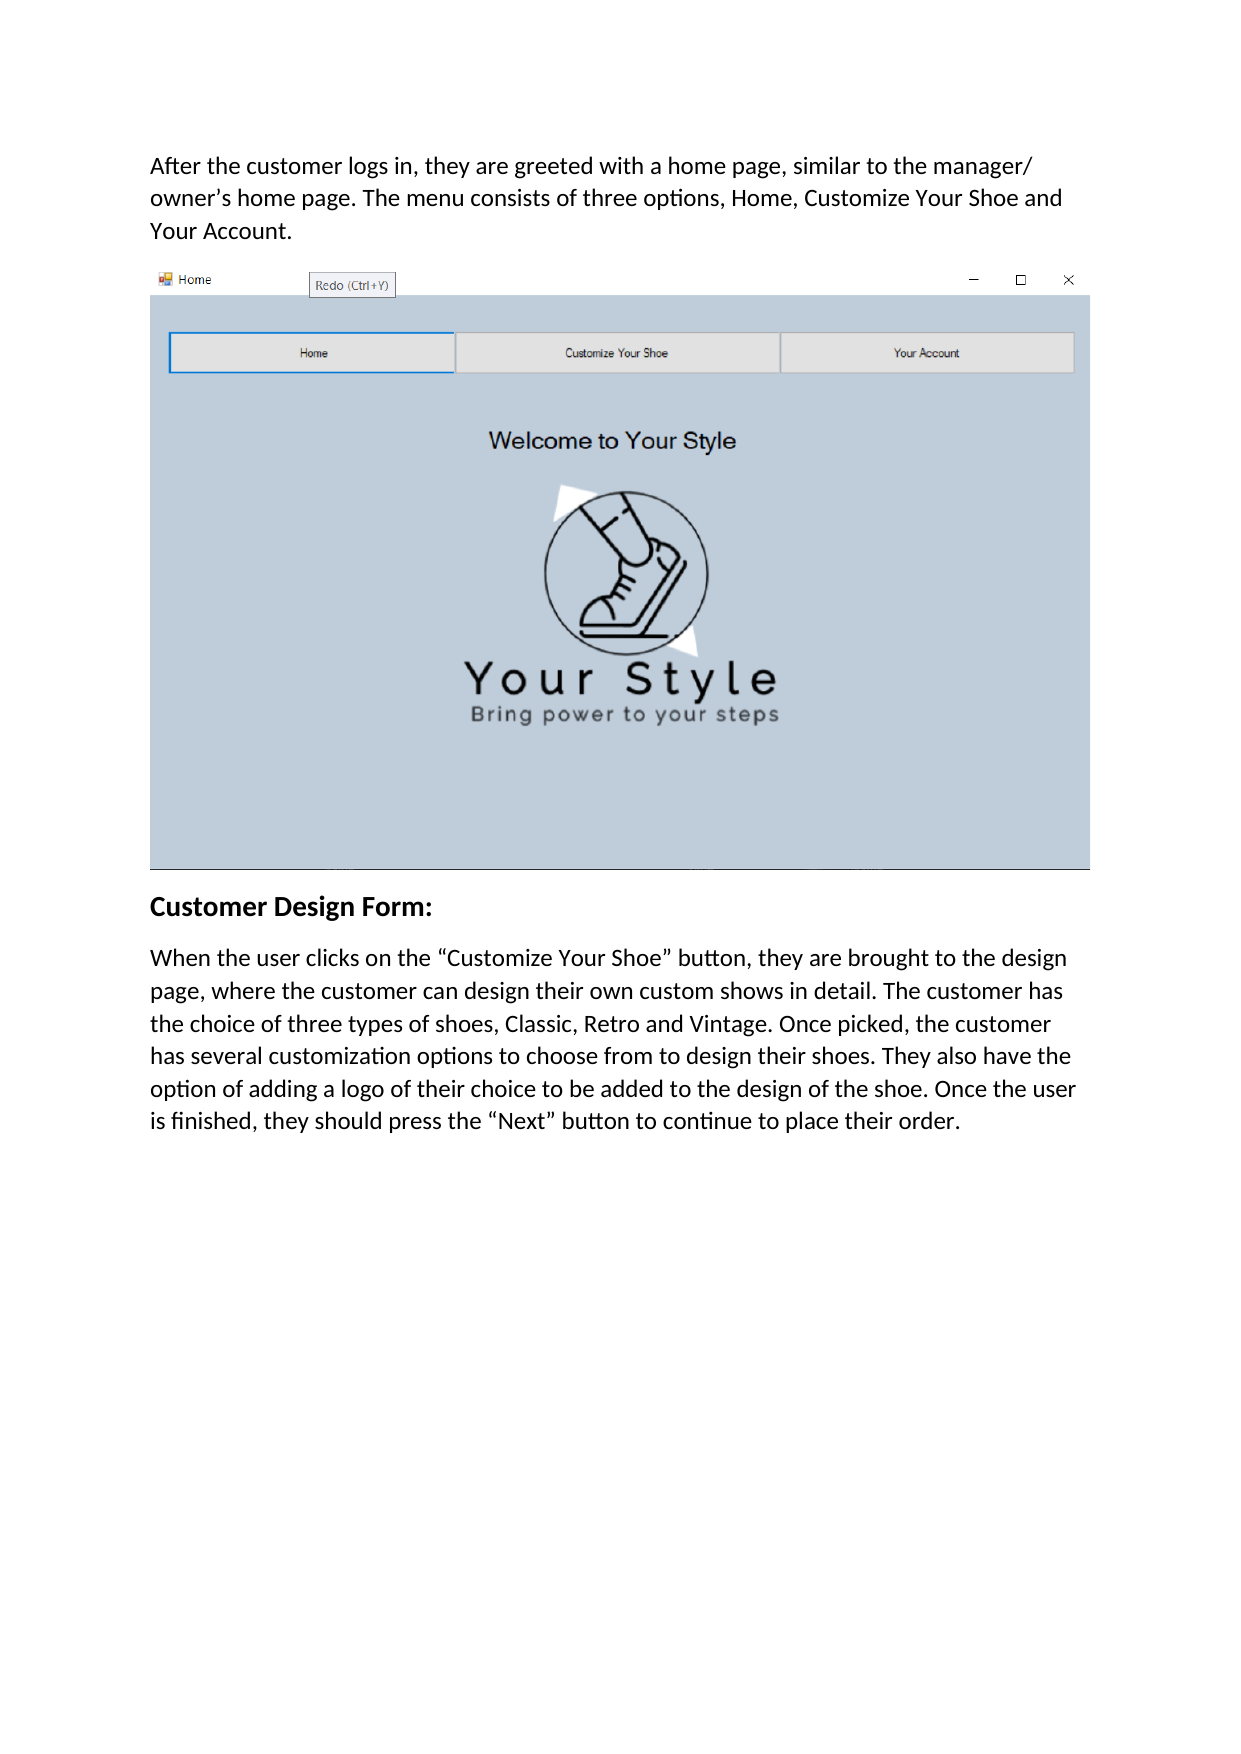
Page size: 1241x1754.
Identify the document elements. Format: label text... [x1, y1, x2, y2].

text When the user clicks on the “Customize Your Shoe” button, they are brought to the design page, where the customer can design their own custom shows in detail. The customer has the choice of three types of shoes, Classic, Retro and Vintage. Once picked, the customer has several customization options to choose from to design their shoes. They also have the option of adding a logo of their choice to be added to the design of the shoe. Once the user is finished, they should press the “Next” button to continue to place their order. [150, 942, 1090, 1136]
text After the customer logs in, they are greeted with a home page, similar to the manager/ owner’s home page. The menu consists of three options, Home, Customize Your Shoe and Your Account. [150, 150, 1090, 246]
text Customer Design Form: [150, 888, 1090, 923]
